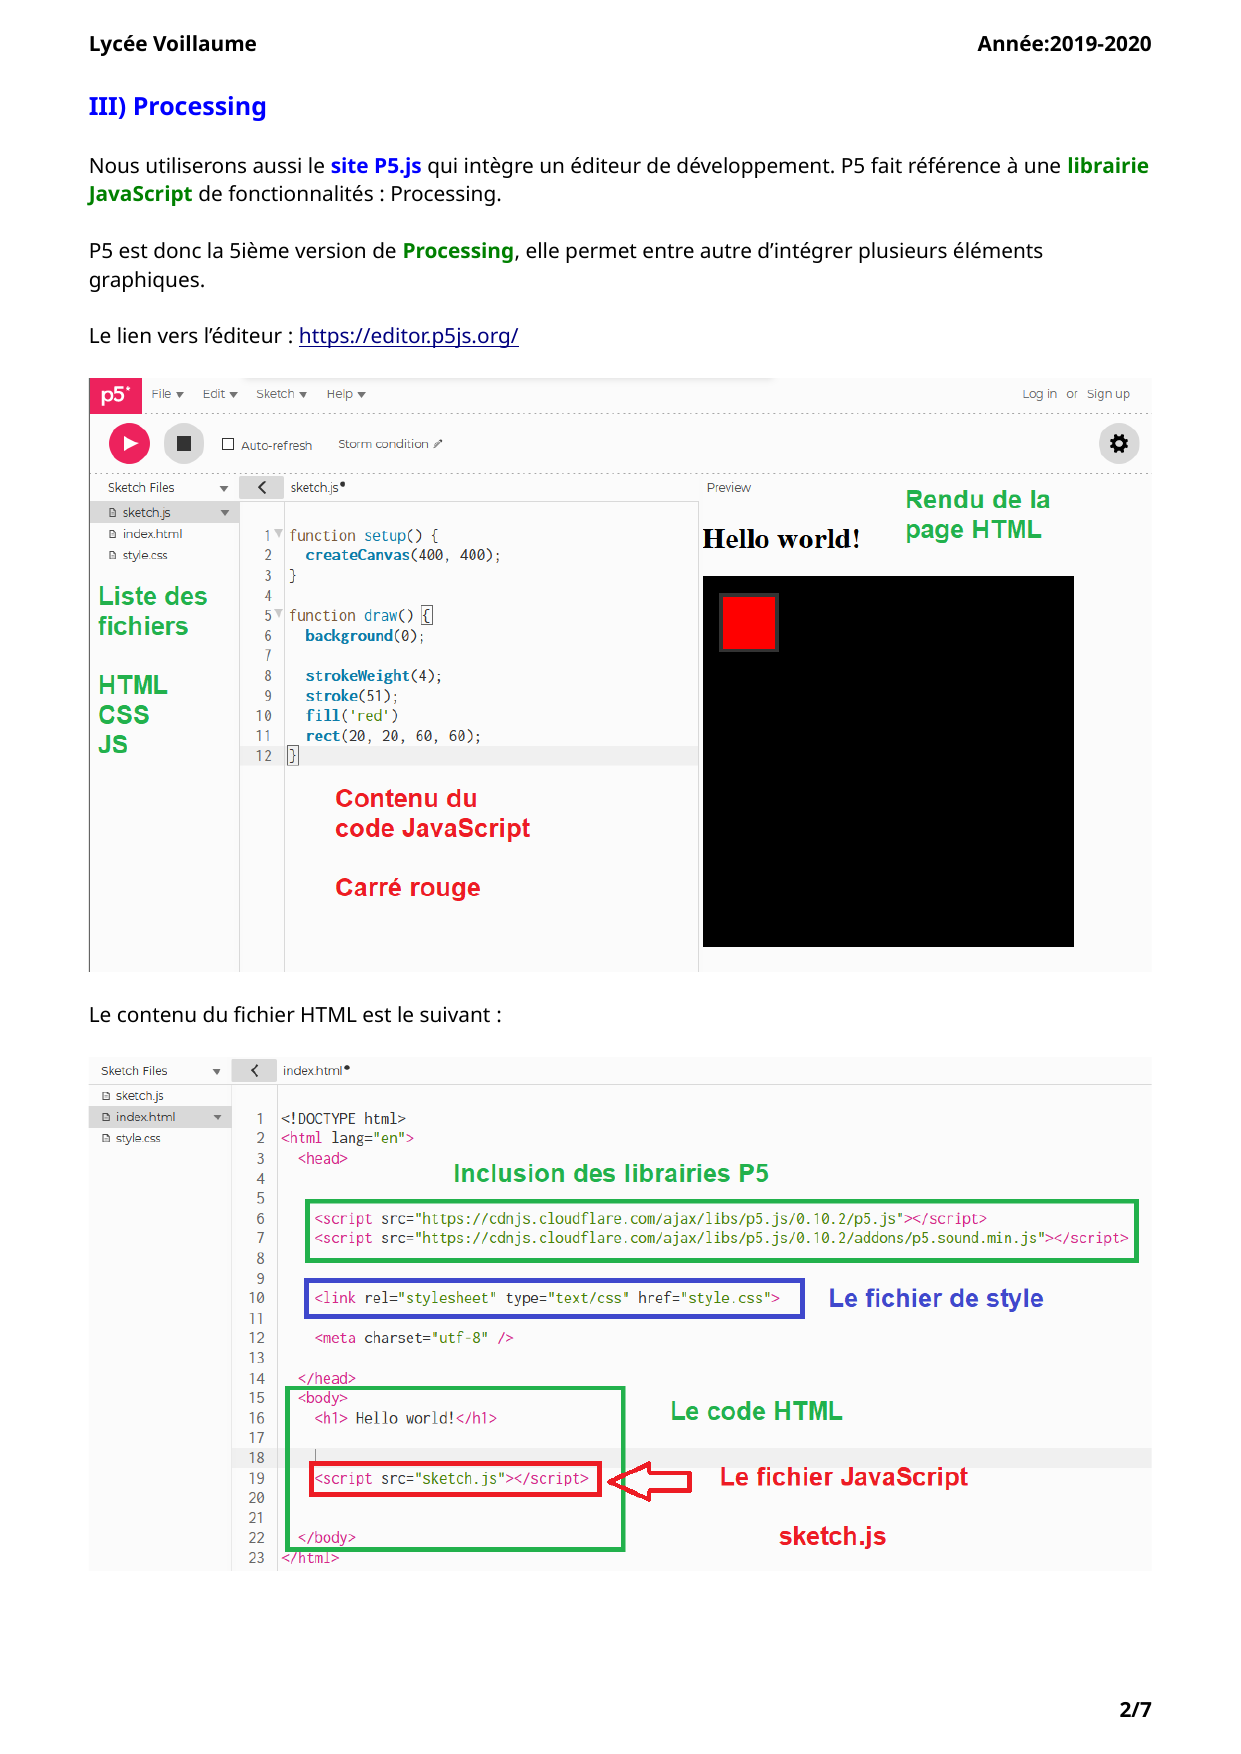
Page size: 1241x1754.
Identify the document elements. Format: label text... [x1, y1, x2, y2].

text Le lien vers l’éditeur : https://editor.p5js.org/ [88, 322, 1152, 350]
text III) Processing [88, 88, 1152, 122]
text Le contenu du fichier HTML est le suivant : [88, 1000, 1152, 1028]
text P5 est donc la 5ième version de Processing, elle permet entre autre d’intégrer plusieurs éléments graphiques. [88, 236, 1152, 293]
picture [88, 1057, 1152, 1571]
picture [88, 378, 1152, 972]
text Nous utiliserons aussi le site P5.js qui intègre un éditeur de développement. P5 fait référence à une librairie JavaScript de fonctionnalités : Processing. [88, 151, 1152, 208]
